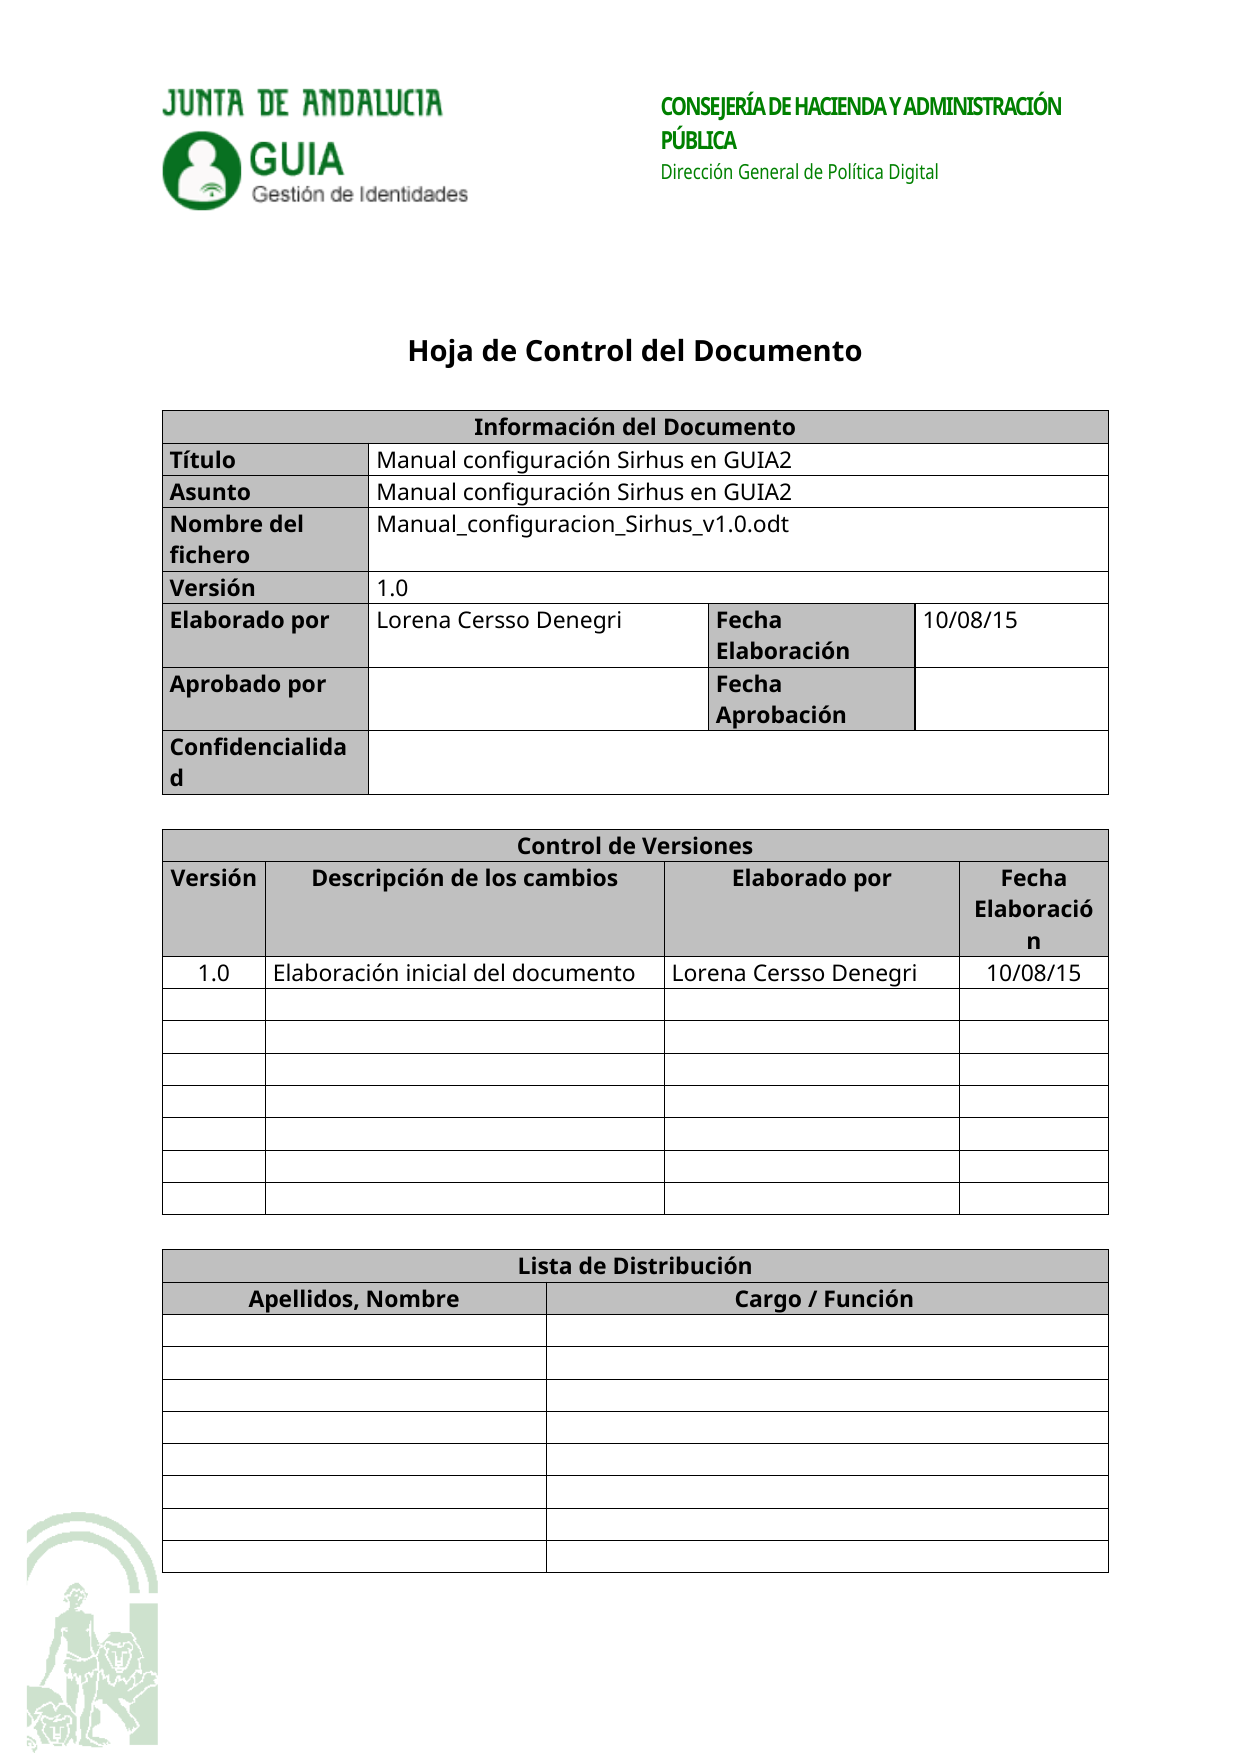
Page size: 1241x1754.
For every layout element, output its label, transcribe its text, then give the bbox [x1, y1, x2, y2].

table_cell [163, 1315, 546, 1346]
table_cell Fecha Elaboración [960, 862, 1108, 956]
table_cell [163, 1412, 546, 1443]
table_cell [163, 1054, 265, 1085]
table_cell [916, 668, 1108, 730]
table_cell [163, 1021, 265, 1053]
table_cell [266, 1086, 664, 1117]
table_cell [665, 989, 959, 1020]
table_cell Elaborado por [163, 604, 368, 667]
table_cell Cargo / Función [547, 1283, 1108, 1314]
table_cell 1.0 [163, 957, 265, 988]
table_cell [547, 1509, 1108, 1540]
table_cell [547, 1412, 1108, 1443]
table_cell [960, 1151, 1108, 1182]
table_cell [163, 1183, 265, 1214]
table_cell [163, 1086, 265, 1117]
table_cell [163, 1151, 265, 1182]
table_cell [266, 989, 664, 1020]
table_cell [266, 1118, 664, 1149]
title Hoja de Control del Documento [148, 330, 1122, 370]
table_cell [665, 1183, 959, 1214]
table_cell [547, 1541, 1108, 1572]
table_cell Fecha Elaboración [709, 604, 914, 667]
table_cell [960, 989, 1108, 1020]
table_cell Versión [163, 572, 368, 603]
table_cell Fecha Aprobación [709, 668, 914, 730]
table_cell [960, 1054, 1108, 1085]
table_cell [163, 1444, 546, 1475]
table_cell Apellidos, Nombre [163, 1283, 546, 1314]
table_cell [266, 1183, 664, 1214]
table_cell Elaborado por [665, 862, 959, 956]
table_cell [547, 1315, 1108, 1346]
table_header Control de Versiones [163, 830, 1108, 861]
table_cell [960, 1118, 1108, 1149]
table_cell [163, 1541, 546, 1572]
table_header Lista de Distribución [163, 1250, 1108, 1282]
table_cell Manual configuración Sirhus en GUIA2 [369, 444, 1108, 475]
table_cell [960, 1086, 1108, 1117]
table_cell 08/10/15 [960, 957, 1108, 988]
table_cell Elaboración inicial del documento [266, 957, 664, 988]
table_cell Descripción de los cambios [266, 862, 664, 956]
table_cell Confidencialidad [163, 731, 368, 794]
table_cell [665, 1021, 959, 1053]
table_header Información del Documento [163, 411, 1108, 443]
picture [147, 82, 498, 225]
picture [26, 1511, 159, 1753]
table_cell [266, 1054, 664, 1085]
table_cell [960, 1021, 1108, 1053]
table_cell [163, 1380, 546, 1411]
table_cell [369, 731, 1108, 794]
table_cell Asunto [163, 476, 368, 507]
table_cell 1.0 [369, 572, 1108, 603]
table_cell 08/10/15 [916, 604, 1108, 667]
table_cell [547, 1476, 1108, 1508]
table_cell Aprobado por [163, 668, 368, 730]
table_cell Nombre del fichero [163, 508, 368, 571]
table_cell [665, 1086, 959, 1117]
table_cell Título [163, 444, 368, 475]
table_cell Versión [163, 862, 265, 956]
table_cell [665, 1151, 959, 1182]
table_cell [547, 1444, 1108, 1475]
table_cell Manual configuración Sirhus en GUIA2 [369, 476, 1108, 507]
table_cell [266, 1151, 664, 1182]
table_cell Manual_configuracion_Sirhus_v1.0.odt [369, 508, 1108, 571]
table_cell [547, 1380, 1108, 1411]
table_cell Lorena Cersso Denegri [665, 957, 959, 988]
table_cell [163, 1476, 546, 1508]
table_cell [266, 1021, 664, 1053]
table_cell [163, 1118, 265, 1149]
table_cell [163, 1347, 546, 1378]
table_cell [163, 989, 265, 1020]
table_cell [369, 668, 708, 730]
table_cell [163, 1509, 546, 1540]
table_cell [960, 1183, 1108, 1214]
table_cell Lorena Cersso Denegri [369, 604, 708, 667]
table_cell [547, 1347, 1108, 1378]
table_cell [665, 1054, 959, 1085]
table_cell [665, 1118, 959, 1149]
